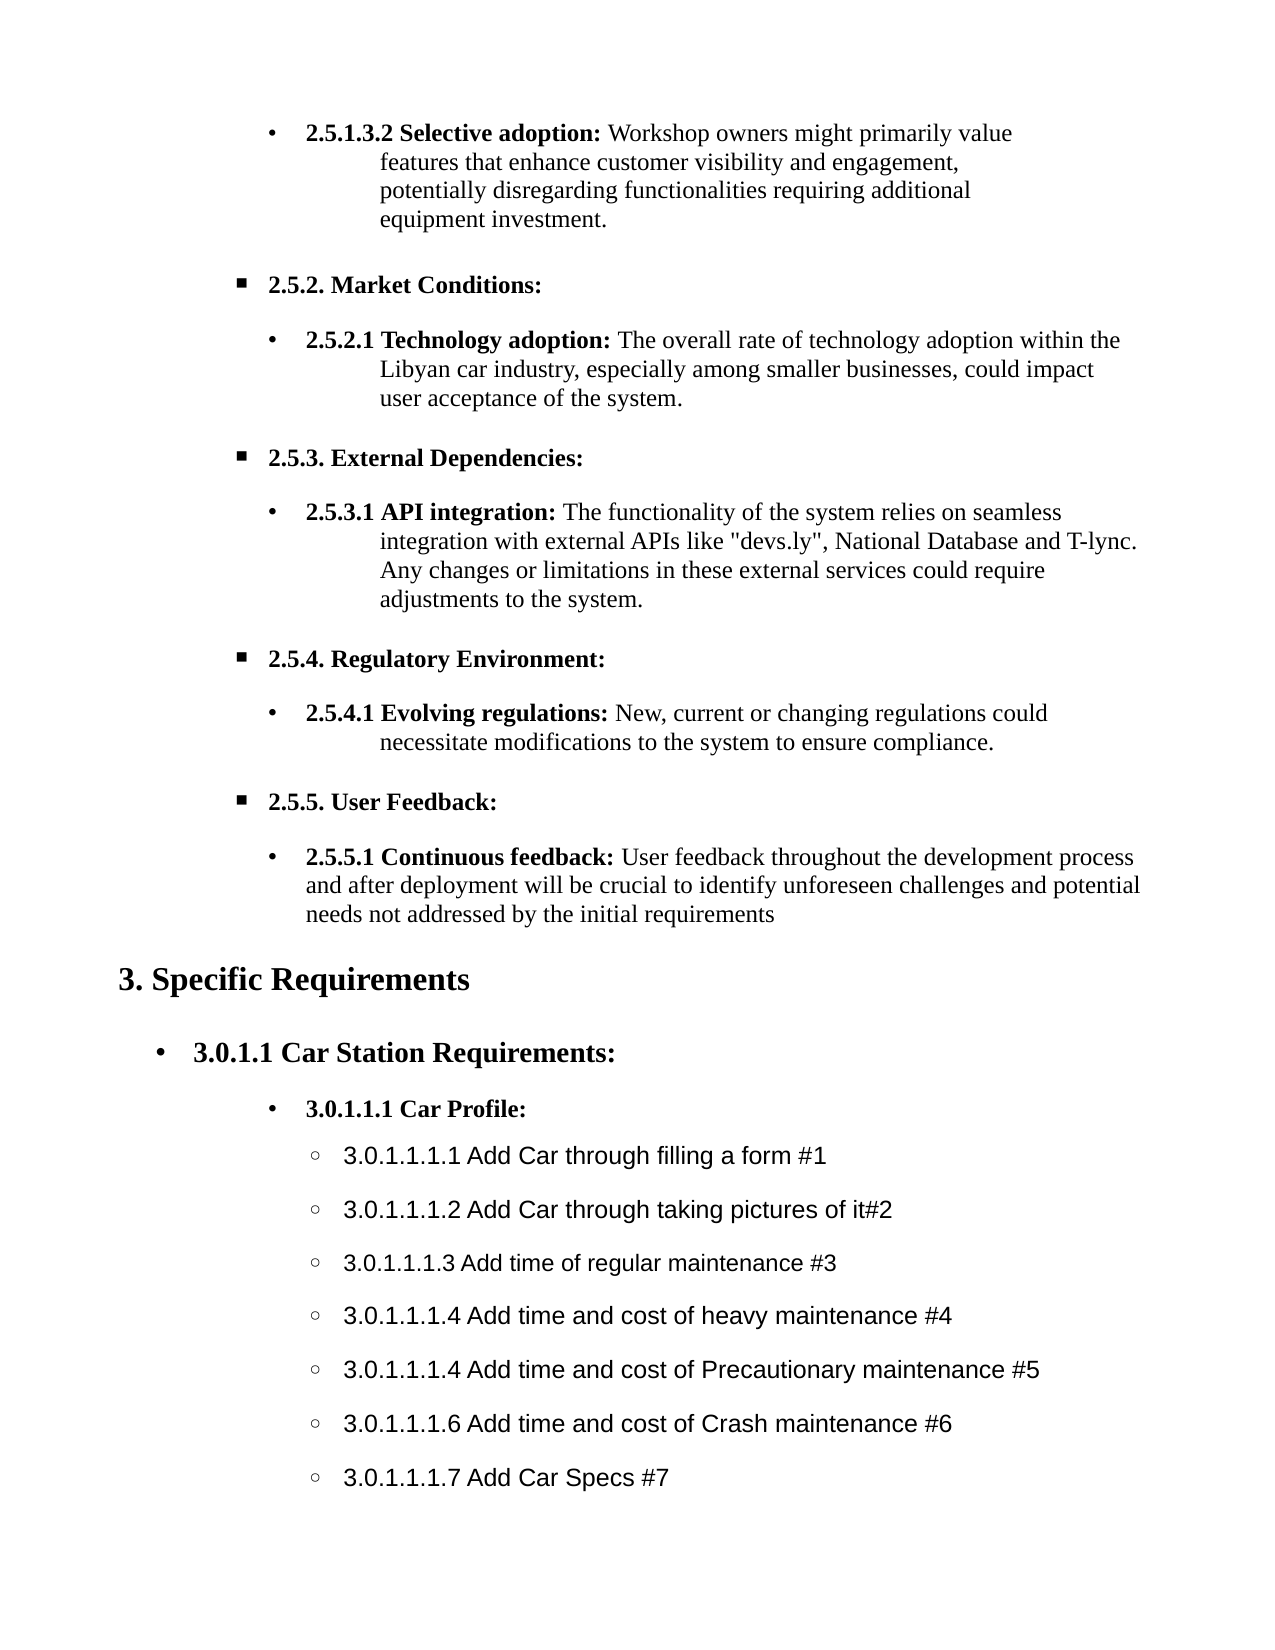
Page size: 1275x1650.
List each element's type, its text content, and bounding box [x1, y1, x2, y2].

subtitle 3.0.1.1.1.4 Add time and cost of heavy maintenance #4 [306, 1301, 1157, 1330]
subtitle 3.0.1.1.1.3 Add time of regular maintenance #3 [306, 1249, 1157, 1276]
subtitle 2.5.2.1 Technology adoption: The overall rate of technology adoption within the Libyan car industry, especially among smaller businesses, could impact user acceptance of the system. [268, 325, 1157, 412]
subtitle 3.0.1.1.1.7 Add Car Specs #7 [306, 1462, 1157, 1491]
subtitle 3. Specific Requirements [118, 959, 1157, 998]
subtitle 3.0.1.1.1 Car Profile: [268, 1094, 1157, 1123]
subtitle 2.5.1.3.2 Selective adoption: Workshop owners might primarily value features that enhance customer visibility and engagement, potentially disregarding functionalities requiring additional equipment investment. [268, 118, 1157, 233]
subtitle 3.0.1.1.1.2 Add Car through taking pictures of it#2 [306, 1195, 1157, 1224]
subtitle 2.5.3. External Dependencies: [231, 443, 1157, 472]
subtitle 2.5.4. Regulatory Environment: [231, 644, 1157, 673]
subtitle 3.0.1.1.1.6 Add time and cost of Crash maintenance #6 [306, 1409, 1157, 1437]
subtitle 3.0.1.1.1.1 Add Car through filling a form #1 [306, 1141, 1157, 1170]
subtitle 3.0.1.1 Car Station Requirements: [156, 1035, 1157, 1069]
subtitle 2.5.5.1 Continuous feedback: User feedback throughout the development process and after deployment will be crucial to identify unforeseen challenges and potential needs not addressed by the initial requirements [268, 842, 1157, 928]
subtitle 2.5.3.1 API integration: The functionality of the system relies on seamless integration with external APIs like "devs.ly", National Database and T-lync. Any changes or limitations in these external services could require adjustments to the system. [268, 497, 1157, 612]
subtitle 2.5.4.1 Evolving regulations: New, current or changing regulations could necessitate modifications to the system to ensure compliance. [268, 698, 1157, 756]
subtitle 3.0.1.1.1.4 Add time and cost of Precautionary maintenance #5 [306, 1355, 1157, 1384]
subtitle 2.5.5. User Feedback: [231, 787, 1157, 817]
subtitle 2.5.2. Market Conditions: [231, 271, 1157, 300]
